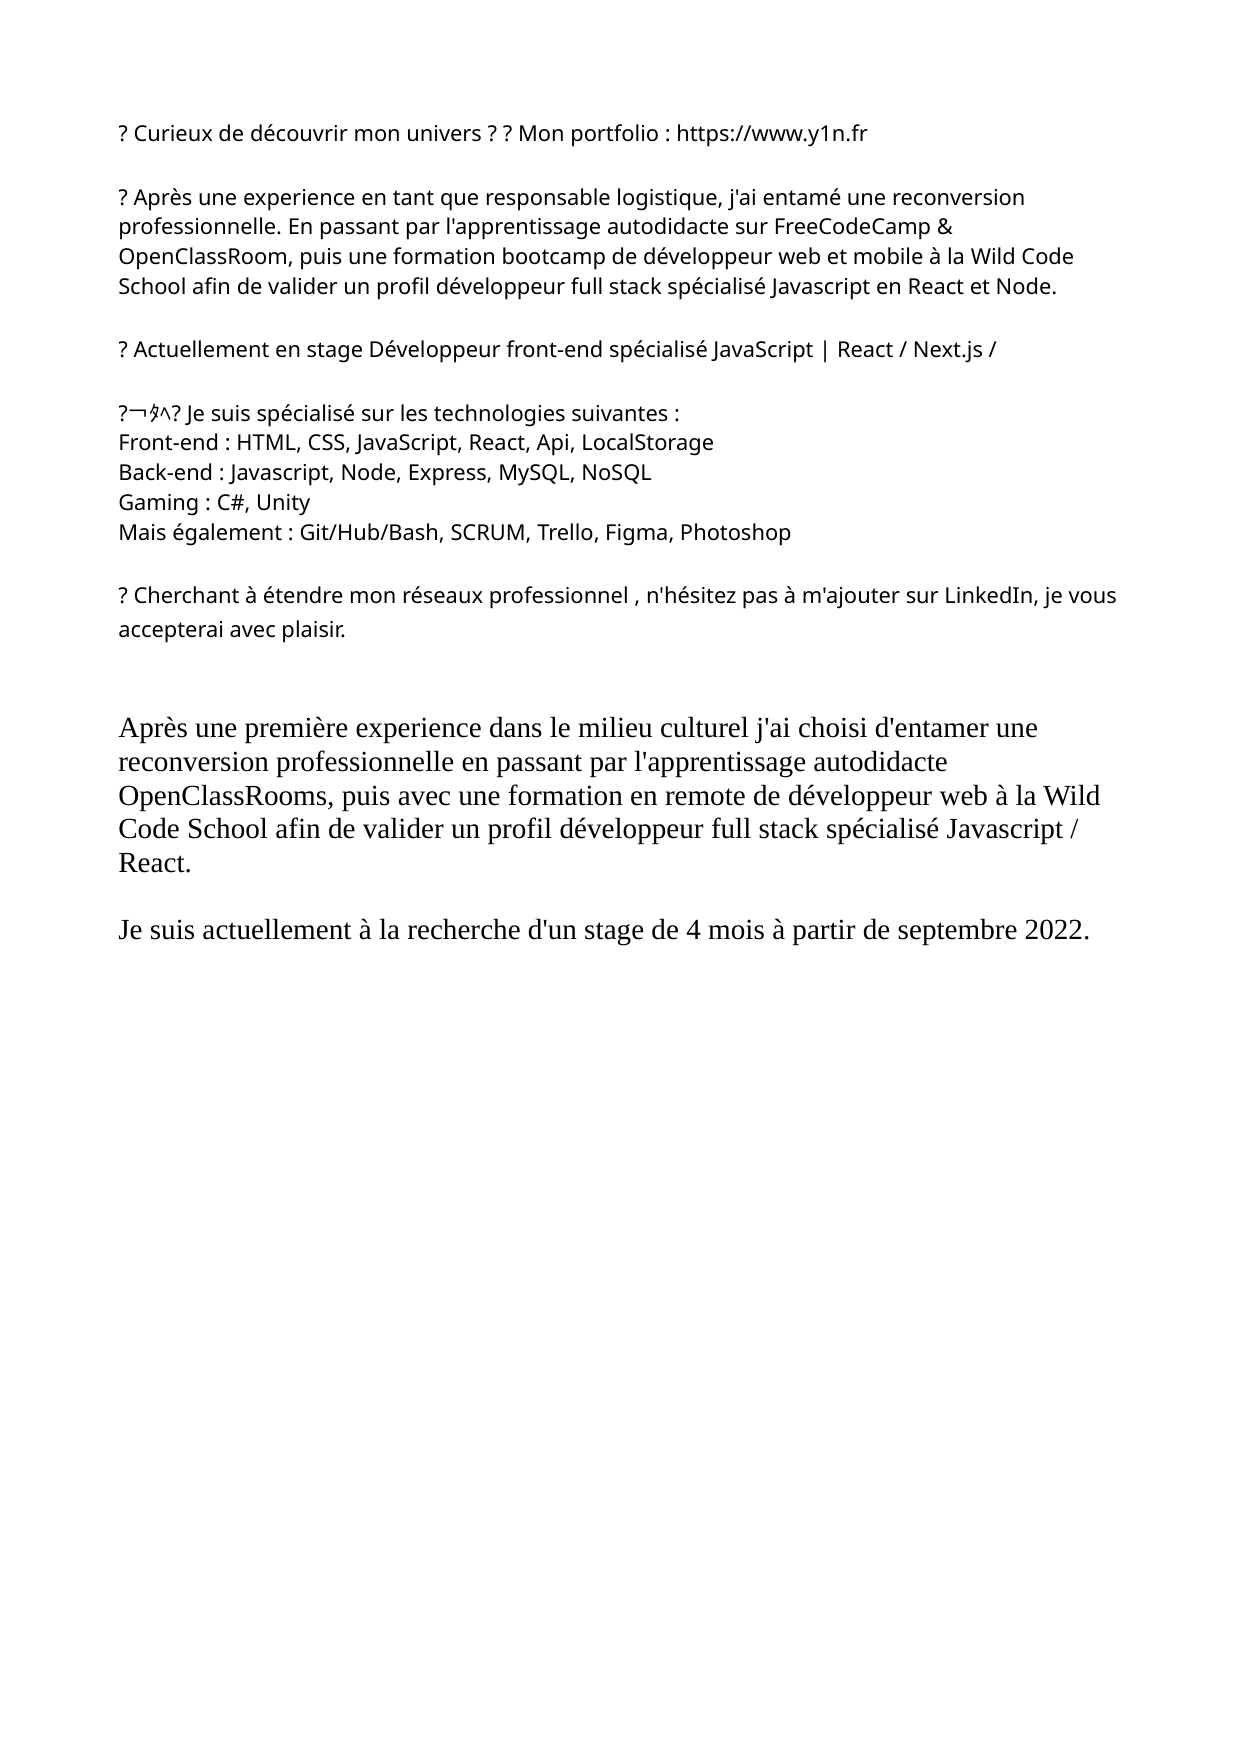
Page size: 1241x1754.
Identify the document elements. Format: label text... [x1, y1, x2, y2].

text ? Curieux de découvrir mon univers ? ? Mon portfolio : https://www.y1n.fr ? Après une experience en tant que responsable logistique, j'ai entamé une reconversion professionnelle. En passant par l'apprentissage autodidacte sur FreeCodeCamp & OpenClassRoom, puis une formation bootcamp de développeur web et mobile à la Wild Code School afin de valider un profil développeur full stack spécialisé Javascript en React et Node. ? Actuellement en stage Développeur front-end spécialisé JavaScript | React / Next.js / ?￢ﾀﾍ? Je suis spécialisé sur les technologies suivantes : Front-end : HTML, CSS, JavaScript, React, Api, LocalStorage Back-end : Javascript, Node, Express, MySQL, NoSQL Gaming : C#, Unity Mais également : Git/Hub/Bash, SCRUM, Trello, Figma, Photoshop ? Cherchant à étendre mon réseaux professionnel , n'hésitez pas à m'ajouter sur LinkedIn, je vous accepterai avec plaisir. [118, 118, 1122, 643]
text Après une première experience dans le milieu culturel j'ai choisi d'entamer une reconversion professionnelle en passant par l'apprentissage autodidacte OpenClassRooms, puis avec une formation en remote de développeur web à la Wild Code School afin de valider un profil développeur full stack spécialisé Javascript / React. [118, 711, 1122, 878]
text Je suis actuellement à la recherche d'un stage de 4 mois à partir de septembre 2022. [118, 912, 1122, 945]
